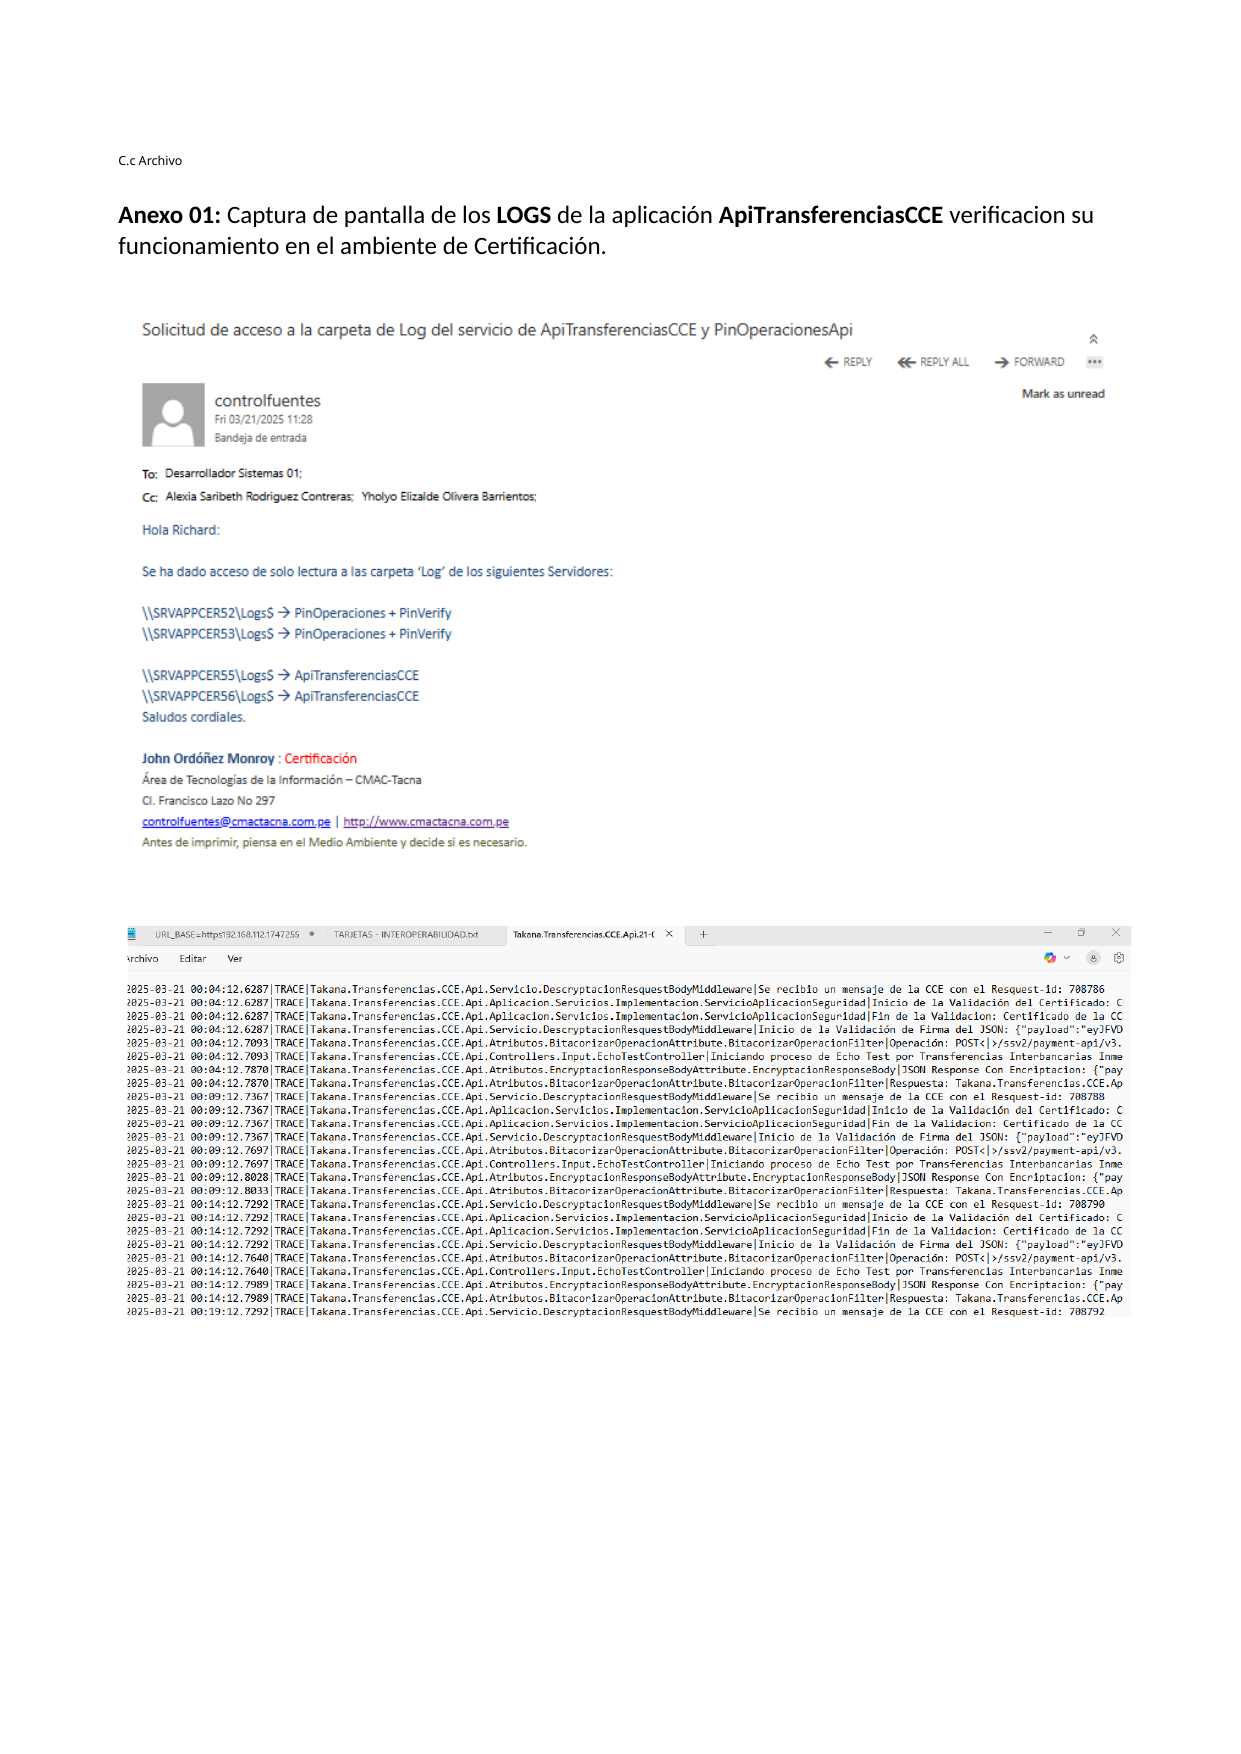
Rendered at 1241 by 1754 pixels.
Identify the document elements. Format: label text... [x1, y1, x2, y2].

text C.c Archivo [118, 152, 1122, 169]
text Anexo 01: Captura de pantalla de los LOGS de la aplicación ApiTransferenciasCCE verificacion su funcionamiento en el ambiente de Certificación. [118, 199, 1122, 261]
picture [118, 305, 1123, 877]
picture [127, 926, 1132, 1317]
